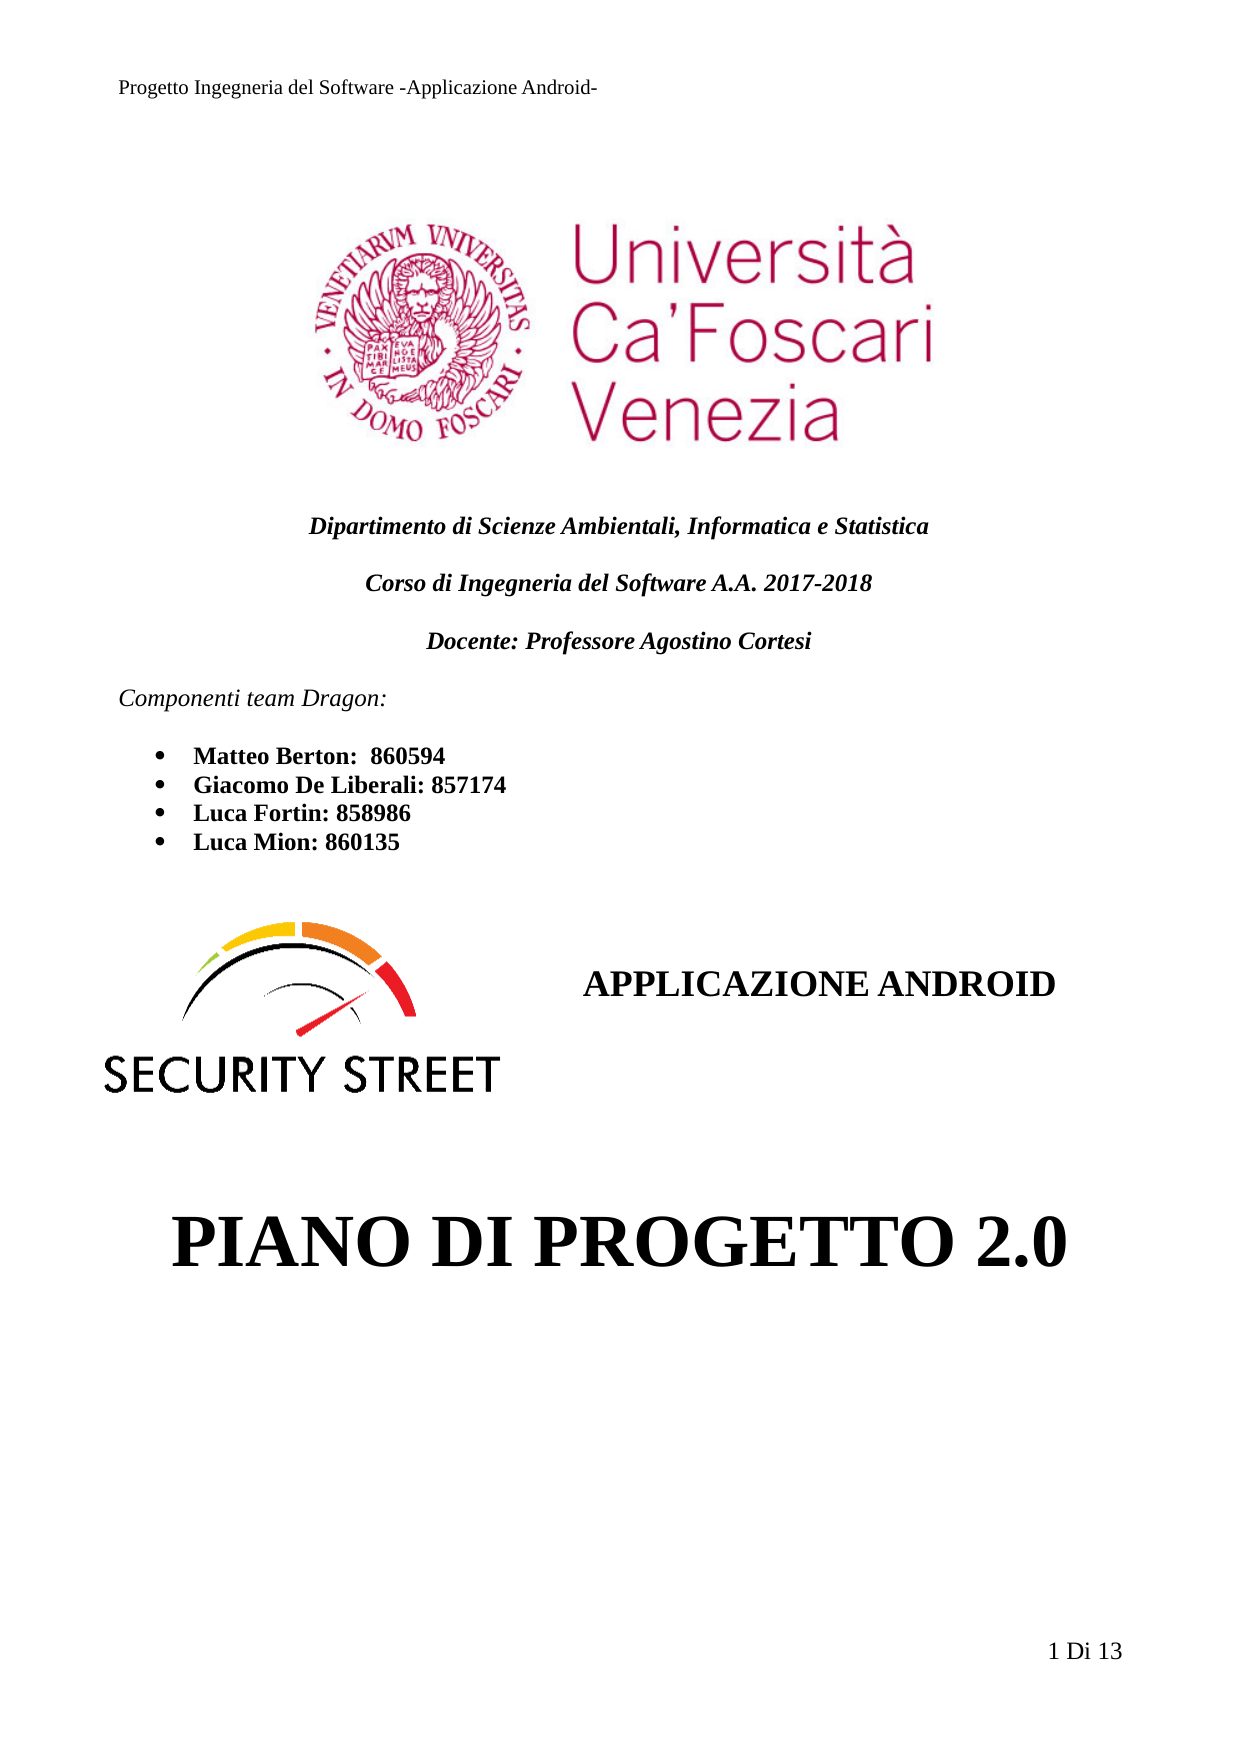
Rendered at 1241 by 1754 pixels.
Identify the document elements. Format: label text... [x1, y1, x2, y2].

text APPLICAZIONE ANDROID [518, 961, 1122, 1004]
text Componenti team Dragon: [118, 683, 1122, 712]
text Corso di Ingegneria del Software A.A. 2017-2018 [118, 568, 1122, 597]
text Dipartimento di Scienze Ambientali, Informatica e Statistica [118, 511, 1122, 540]
text PIANO DI PROGETTO 2.0 [118, 1196, 1122, 1282]
list Giacomo De Liberali: 857174 [156, 770, 1122, 798]
list Matteo Berton: 860594 [156, 741, 1122, 770]
list Luca Mion: 860135 [156, 827, 1122, 856]
text Docente: Professore Agostino Cortesi [118, 626, 1122, 655]
list Luca Fortin: 858986 [156, 798, 1122, 827]
